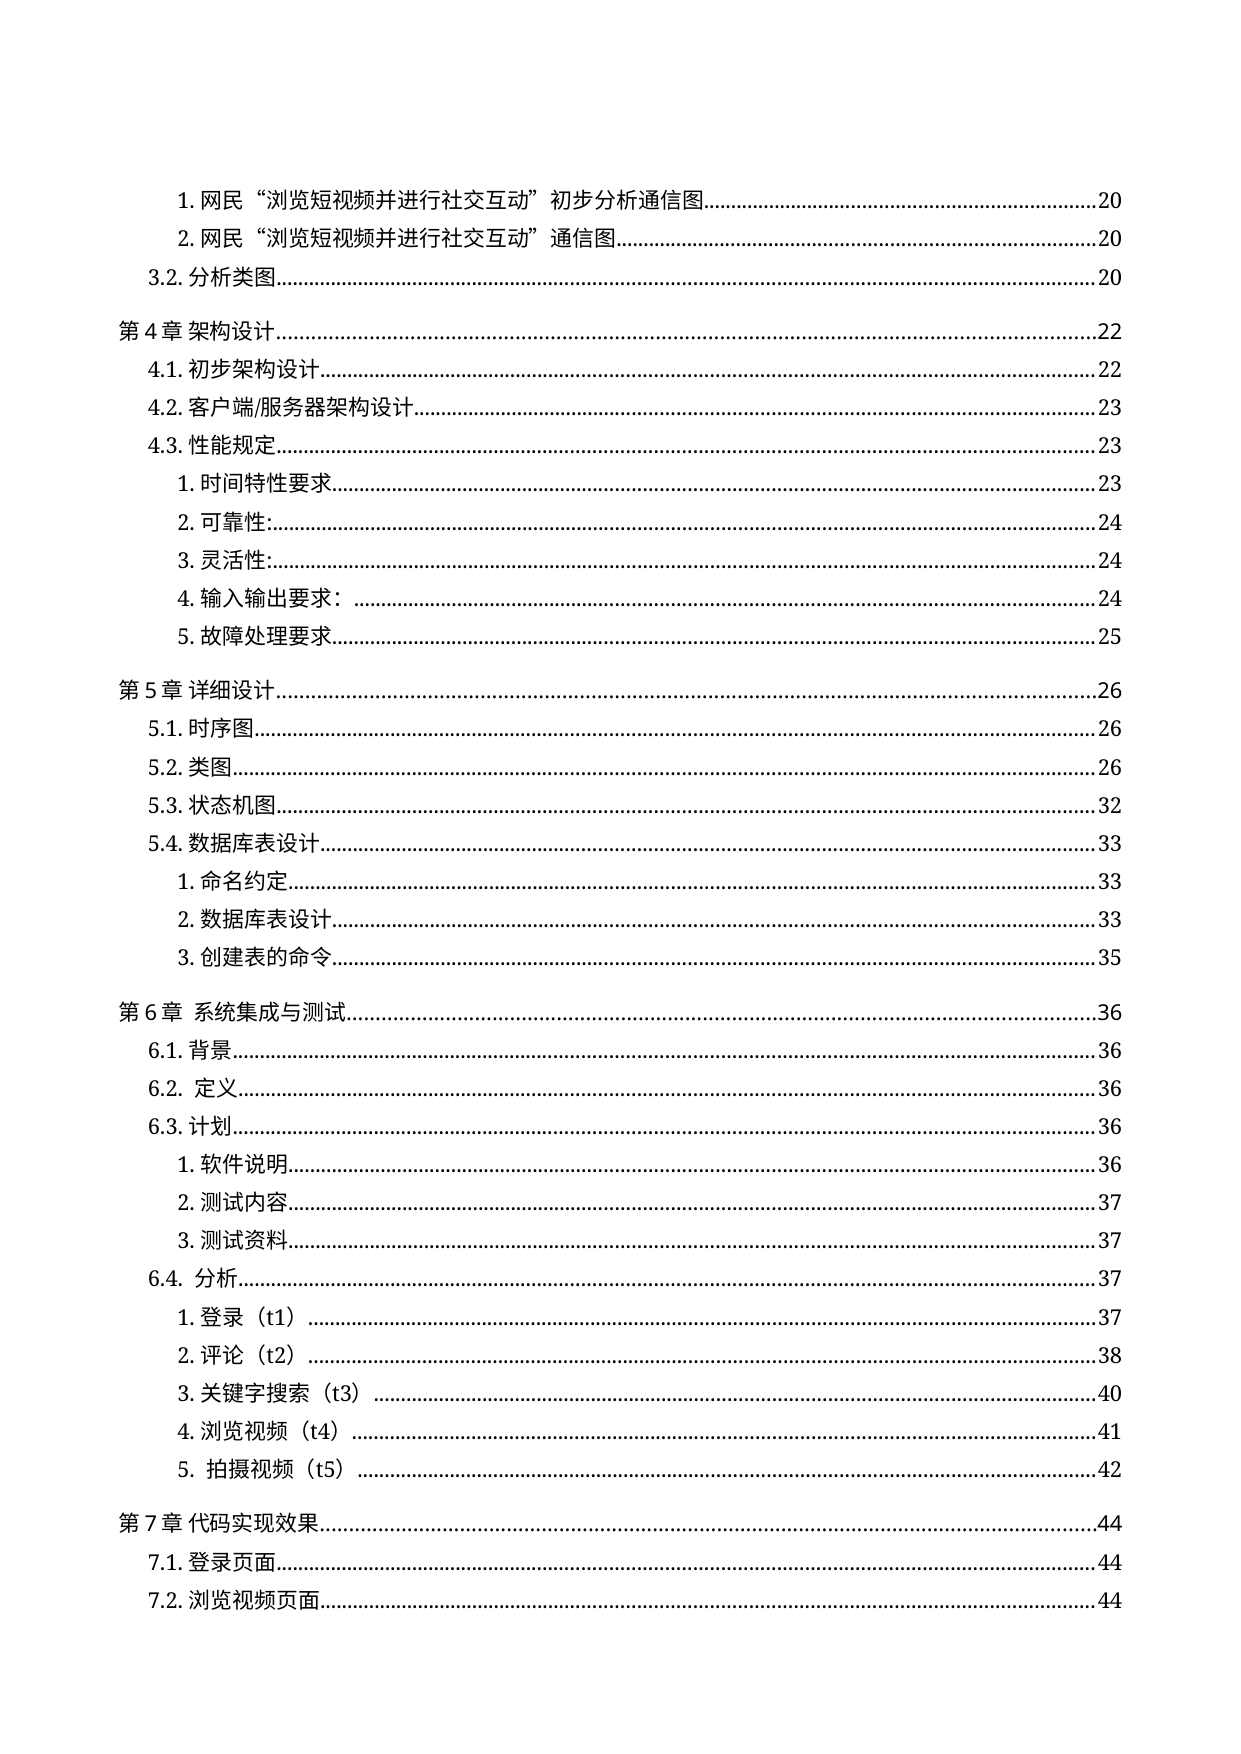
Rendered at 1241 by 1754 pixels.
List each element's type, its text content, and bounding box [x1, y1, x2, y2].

text 4.1. 初步架构设计 22 [148, 352, 1122, 384]
text 2. 数据库表设计 33 [177, 902, 1122, 934]
text 6.1. 背景 36 [148, 1033, 1122, 1064]
text 6.4. 分析 37 [148, 1261, 1122, 1293]
text 1. 软件说明 36 [177, 1147, 1122, 1179]
text 4. 输入输出要求： 24 [177, 581, 1122, 613]
text 3. 测试资料 37 [177, 1223, 1122, 1255]
text 2. 可靠性: 24 [177, 504, 1122, 536]
text 5.2. 类图 26 [148, 749, 1122, 781]
text 2. 评论（t2） 38 [177, 1338, 1122, 1369]
text 3. 灵活性: 24 [177, 543, 1122, 574]
text 第7章 代码实现效果 44 [118, 1506, 1122, 1538]
text 7.1. 登录页面 44 [148, 1544, 1122, 1576]
text 第6章 系统集成与测试 36 [118, 994, 1122, 1026]
text 5. 故障处理要求 25 [177, 619, 1122, 651]
text 4.2. 客户端/服务器架构设计 23 [148, 390, 1122, 422]
text 4.3. 性能规定 23 [148, 428, 1122, 460]
text 1. 登录（t1） 37 [177, 1299, 1122, 1331]
text 1. 命名约定 33 [177, 864, 1122, 896]
text 5.3. 状态机图 32 [148, 788, 1122, 819]
text 第5章 详细设计 26 [118, 673, 1122, 705]
text 6.2. 定义 36 [148, 1071, 1122, 1103]
text 6.3. 计划 36 [148, 1109, 1122, 1141]
text 3. 创建表的命令 35 [177, 940, 1122, 972]
text 5.4. 数据库表设计 33 [148, 826, 1122, 858]
text 第4章 架构设计 22 [118, 314, 1122, 346]
text 5. 拍摄视频（t5） 42 [177, 1452, 1122, 1484]
text 7.2. 浏览视频页面 44 [148, 1583, 1122, 1614]
text 2. 测试内容 37 [177, 1185, 1122, 1217]
text 3. 关键字搜索（t3） 40 [177, 1376, 1122, 1408]
text 1. 网民“浏览短视频并进行社交互动”初步分析通信图 20 [177, 183, 1122, 215]
text 4. 浏览视频（t4） 41 [177, 1414, 1122, 1446]
text 3.2. 分析类图 20 [148, 259, 1122, 291]
text 1. 时间特性要求 23 [177, 466, 1122, 498]
text 5.1. 时序图 26 [148, 711, 1122, 743]
text 2. 网民“浏览短视频并进行社交互动”通信图 20 [177, 221, 1122, 253]
